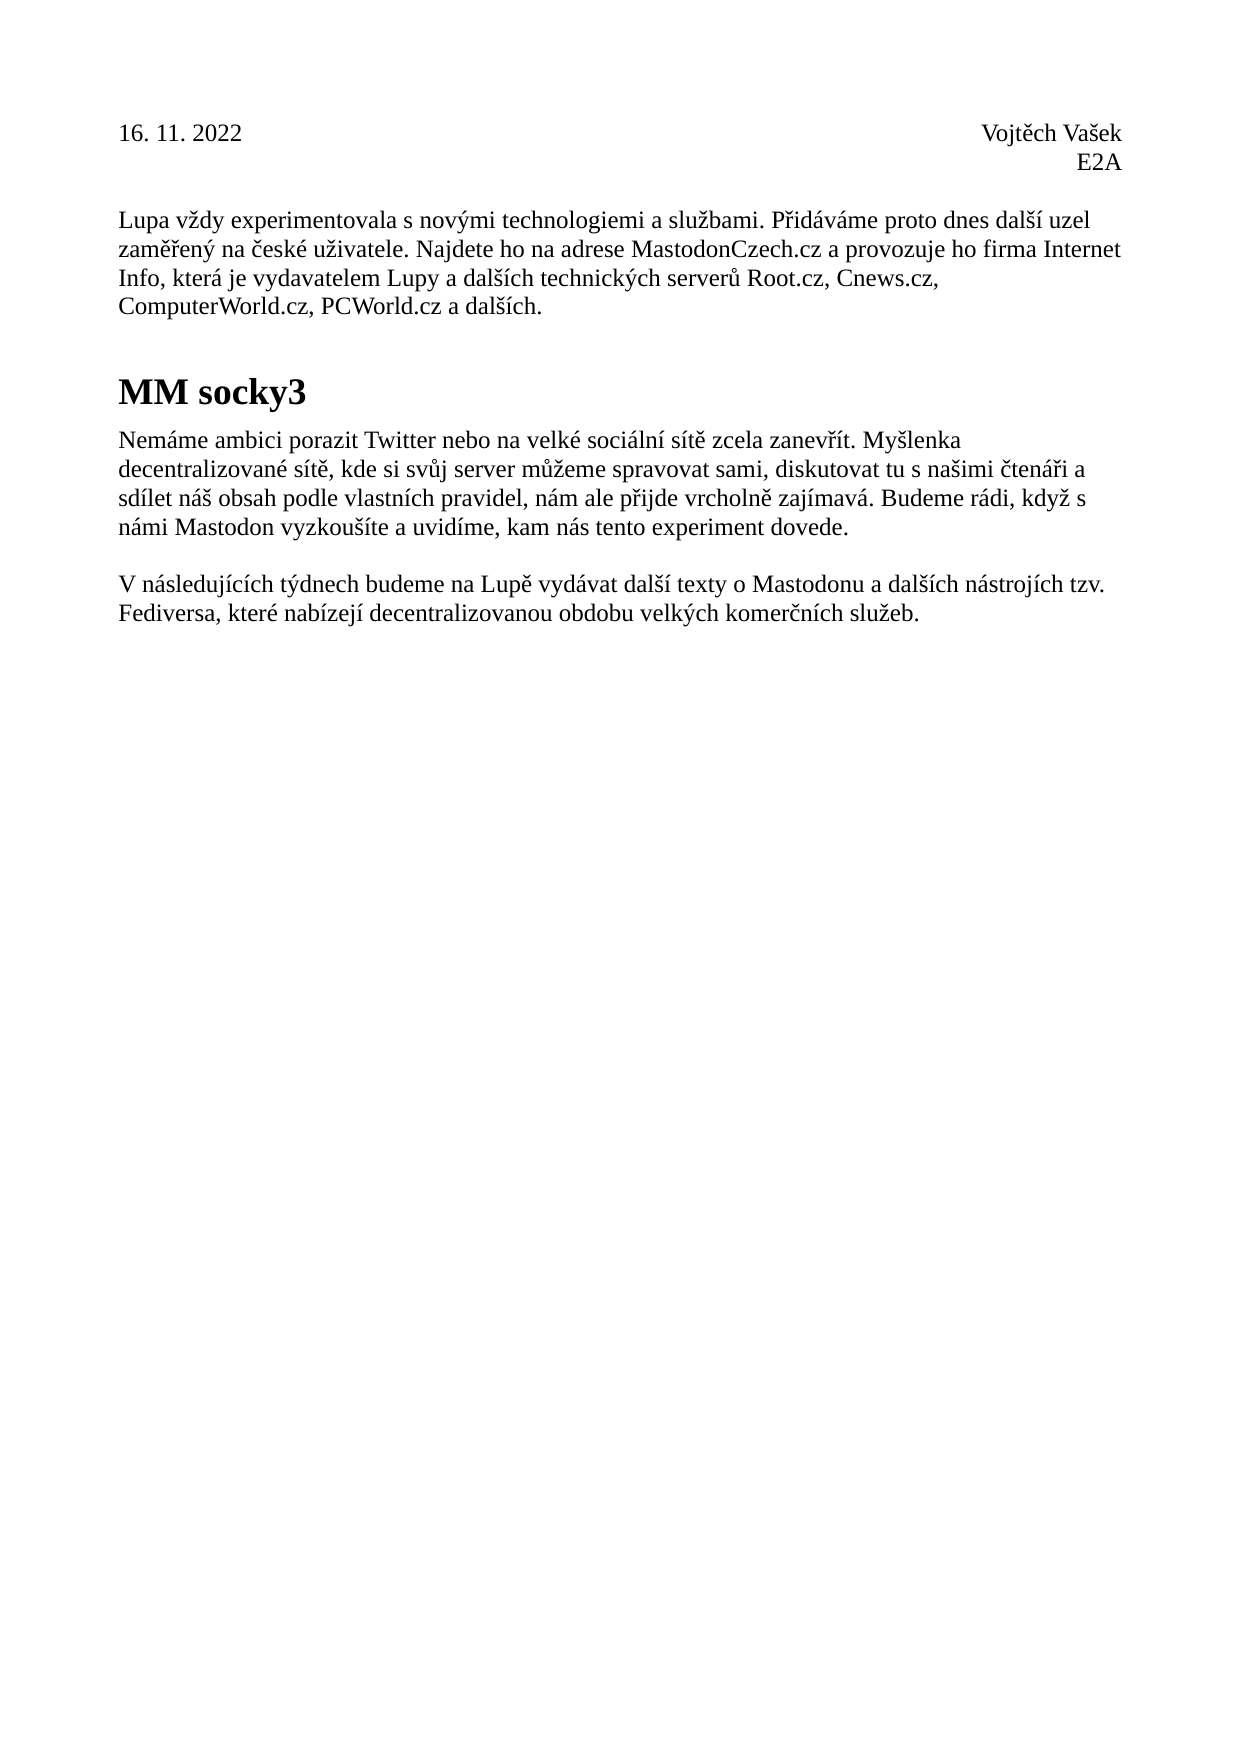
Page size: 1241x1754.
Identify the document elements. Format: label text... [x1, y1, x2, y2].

subtitle MM socky3 [118, 370, 1122, 413]
text Lupa vždy experimentovala s novými technologiemi a službami. Přidáváme proto dnes další uzel zaměřený na české uživatele. Najdete ho na adrese MastodonCzech.cz a provozuje ho firma Internet Info, která je vydavatelem Lupy a dalších technických serverů Root.cz, Cnews.cz, ComputerWorld.cz, PCWorld.cz a dalších. [118, 205, 1122, 320]
text Nemáme ambici porazit Twitter nebo na velké sociální sítě zcela zanevřít. Myšlenka decentralizované sítě, kde si svůj server můžeme spravovat sami, diskutovat tu s našimi čtenáři a sdílet náš obsah podle vlastních pravidel, nám ale přijde vrcholně zajímavá. Budeme rádi, když s námi Mastodon vyzkoušíte a uvidíme, kam nás tento experiment dovede. [118, 425, 1122, 540]
text V následujících týdnech budeme na Lupě vydávat další texty o Mastodonu a dalších nástrojích tzv. Fediversa, které nabízejí decentralizovanou obdobu velkých komerčních služeb. [118, 569, 1122, 627]
